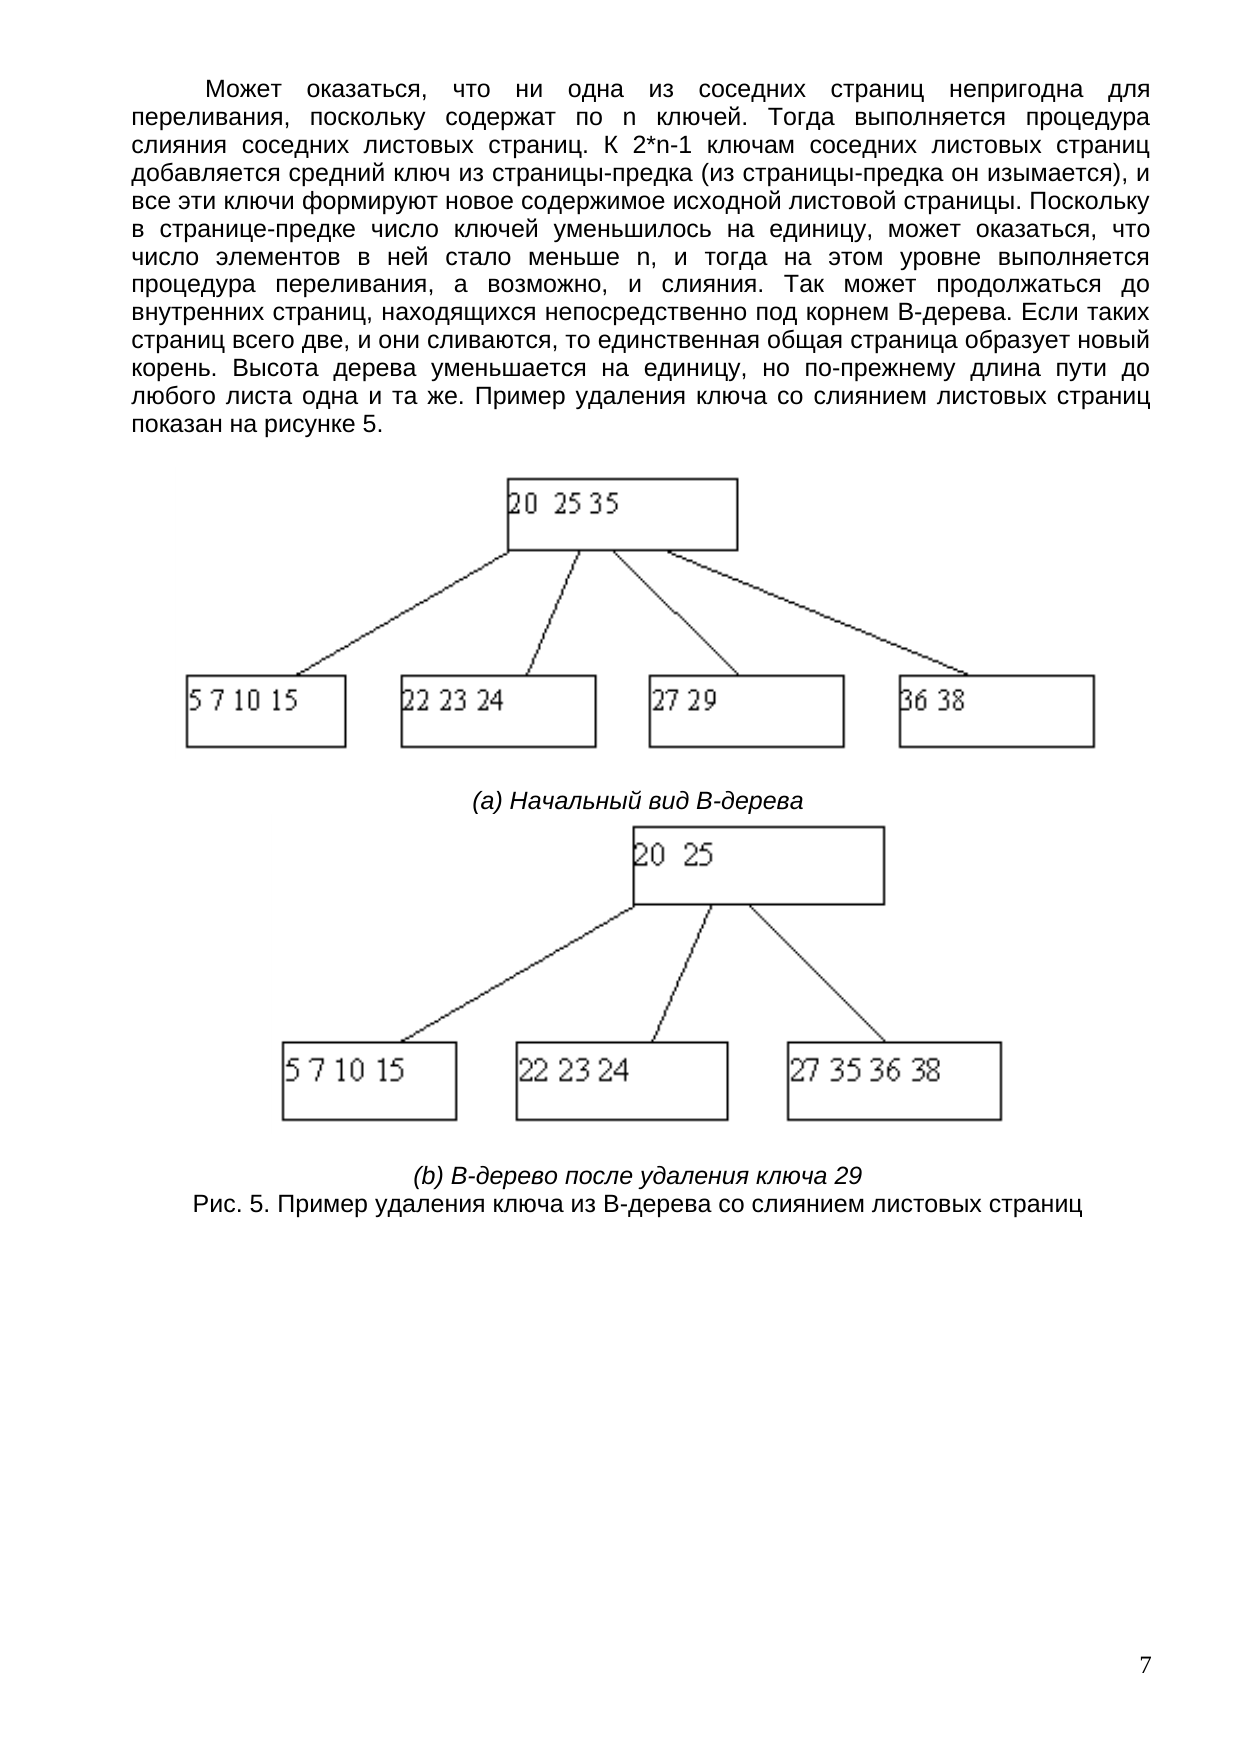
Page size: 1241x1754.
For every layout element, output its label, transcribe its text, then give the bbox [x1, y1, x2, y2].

text (b) B-дерево после удаления ключа 29 Рис. 5. Пример удаления ключа из B-дерева со слиянием листовых страниц [131, 815, 1152, 1217]
picture [175, 467, 1108, 759]
text Может оказаться, что ни одна из соседних страниц непригодна для переливания, поскольку содержат по n ключей. Тогда выполняется процедура слияния соседних листовых страниц. К 2*n-1 ключам соседних листовых страниц добавляется средний ключ из страницы-предка (из страницы-предка он изымается), и все эти ключи формируют новое содержимое исходной листовой страницы. Поскольку в странице-предке число ключей уменьшилось на единицу, может оказаться, что число элементов в ней стало меньше n, и тогда на этом уровне выполняется процедура переливания, а возможно, и слияния. Так может продолжаться до внутренних страниц, находящихся непосредственно под корнем B-дерева. Если таких страниц всего две, и они сливаются, то единственная общая страница образует новый корень. Высота дерева уменьшается на единицу, но по-прежнему длина пути до любого листа одна и та же. Пример удаления ключа со слиянием листовых страниц показан на рисунке 5. [131, 75, 1152, 438]
picture [270, 814, 1013, 1134]
text (a) Начальный вид B-дерева [131, 467, 1152, 815]
